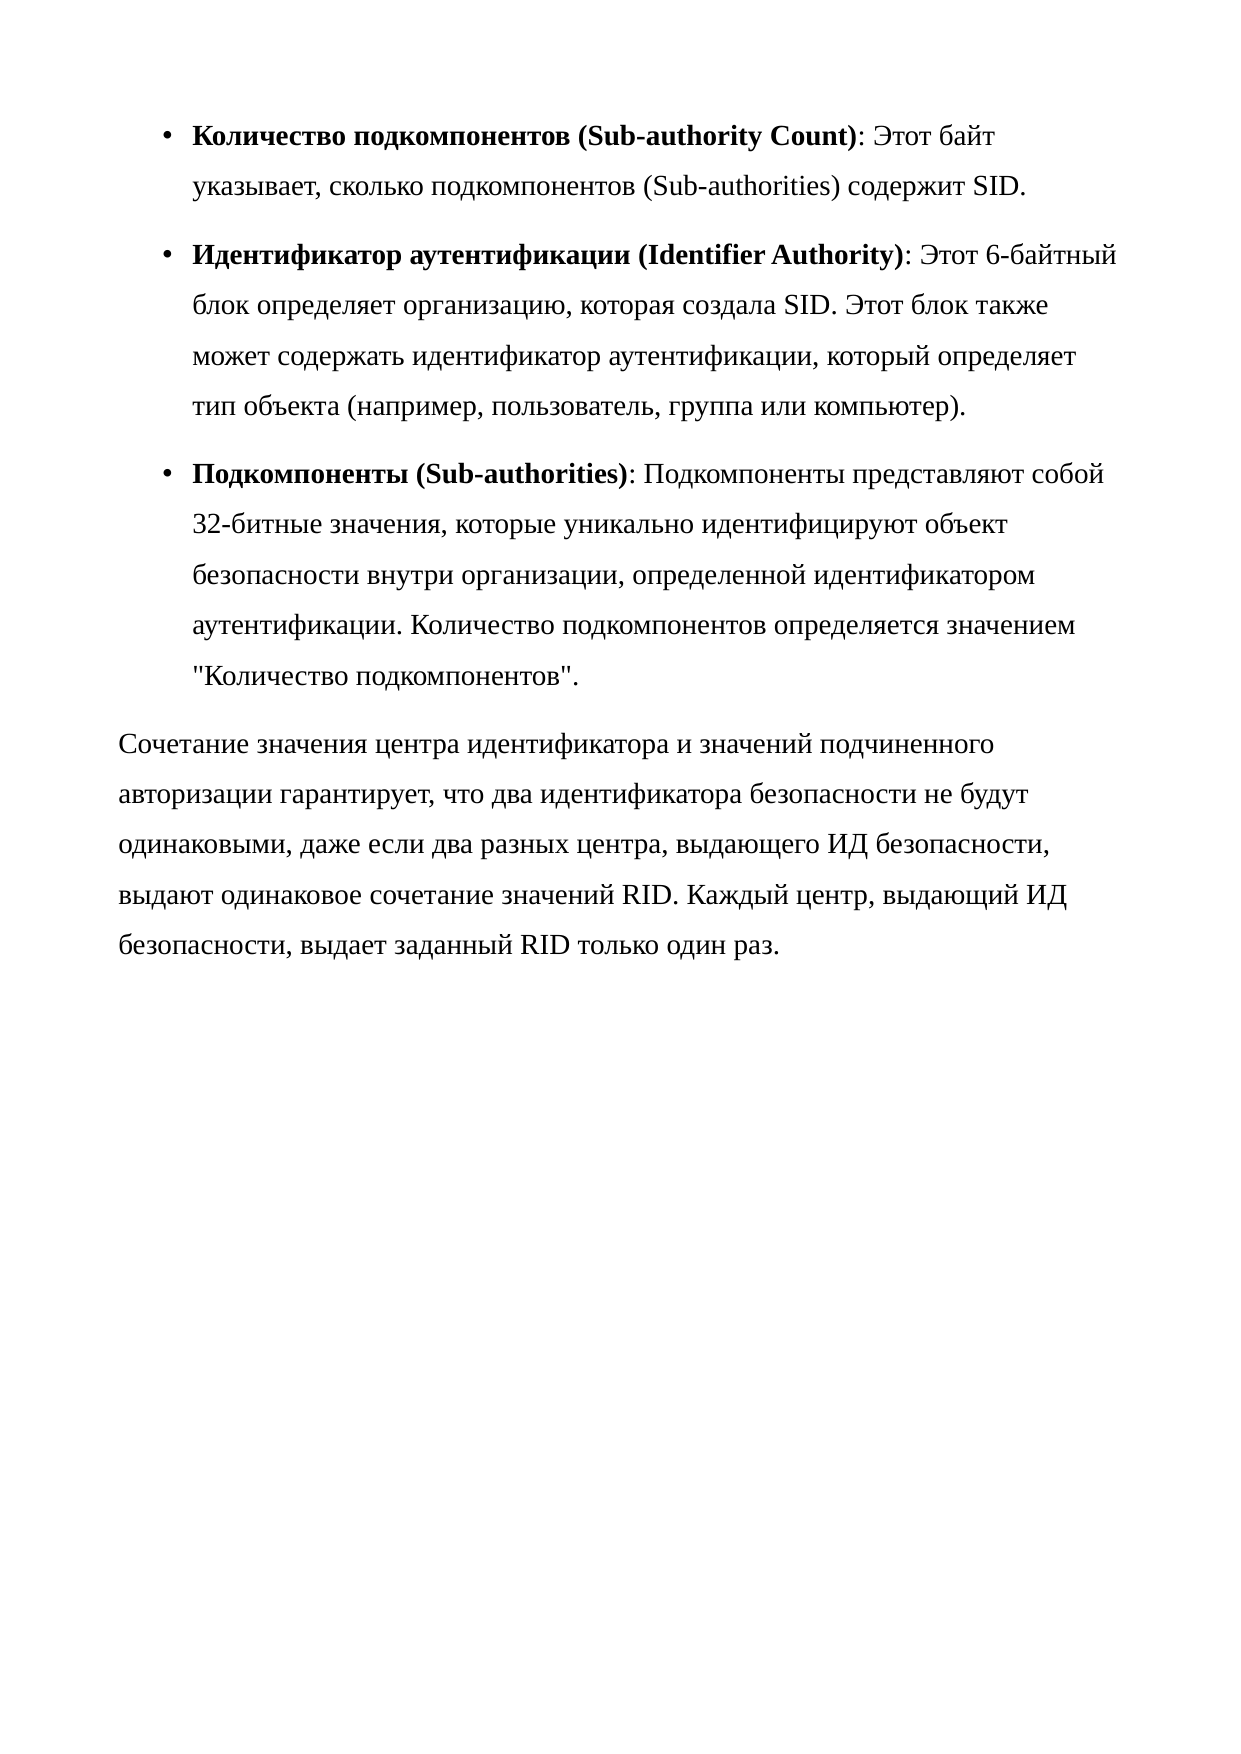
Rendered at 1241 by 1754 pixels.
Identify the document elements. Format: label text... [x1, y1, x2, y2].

text Сочетание значения центра идентификатора и значений подчиненного авторизации гарантирует, что два идентификатора безопасности не будут одинаковыми, даже если два разных центра, выдающего ИД безопасности, выдают одинаковое сочетание значений RID. Каждый центр, выдающий ИД безопасности, выдает заданный RID только один раз. [118, 726, 1122, 961]
list Количество подкомпонентов (Sub-authority Count): Этот байт указывает, сколько подкомпонентов (Sub-authorities) содержит SID. [162, 118, 1122, 202]
list Идентификатор аутентификации (Identifier Authority): Этот 6-байтный блок определяет организацию, которая создала SID. Этот блок также может содержать идентификатор аутентификации, который определяет тип объекта (например, пользователь, группа или компьютер). [162, 237, 1122, 421]
list Подкомпоненты (Sub-authorities): Подкомпоненты представляют собой 32-битные значения, которые уникально идентифицируют объект безопасности внутри организации, определенной идентификатором аутентификации. Количество подкомпонентов определяется значением "Количество подкомпонентов". [162, 456, 1122, 691]
